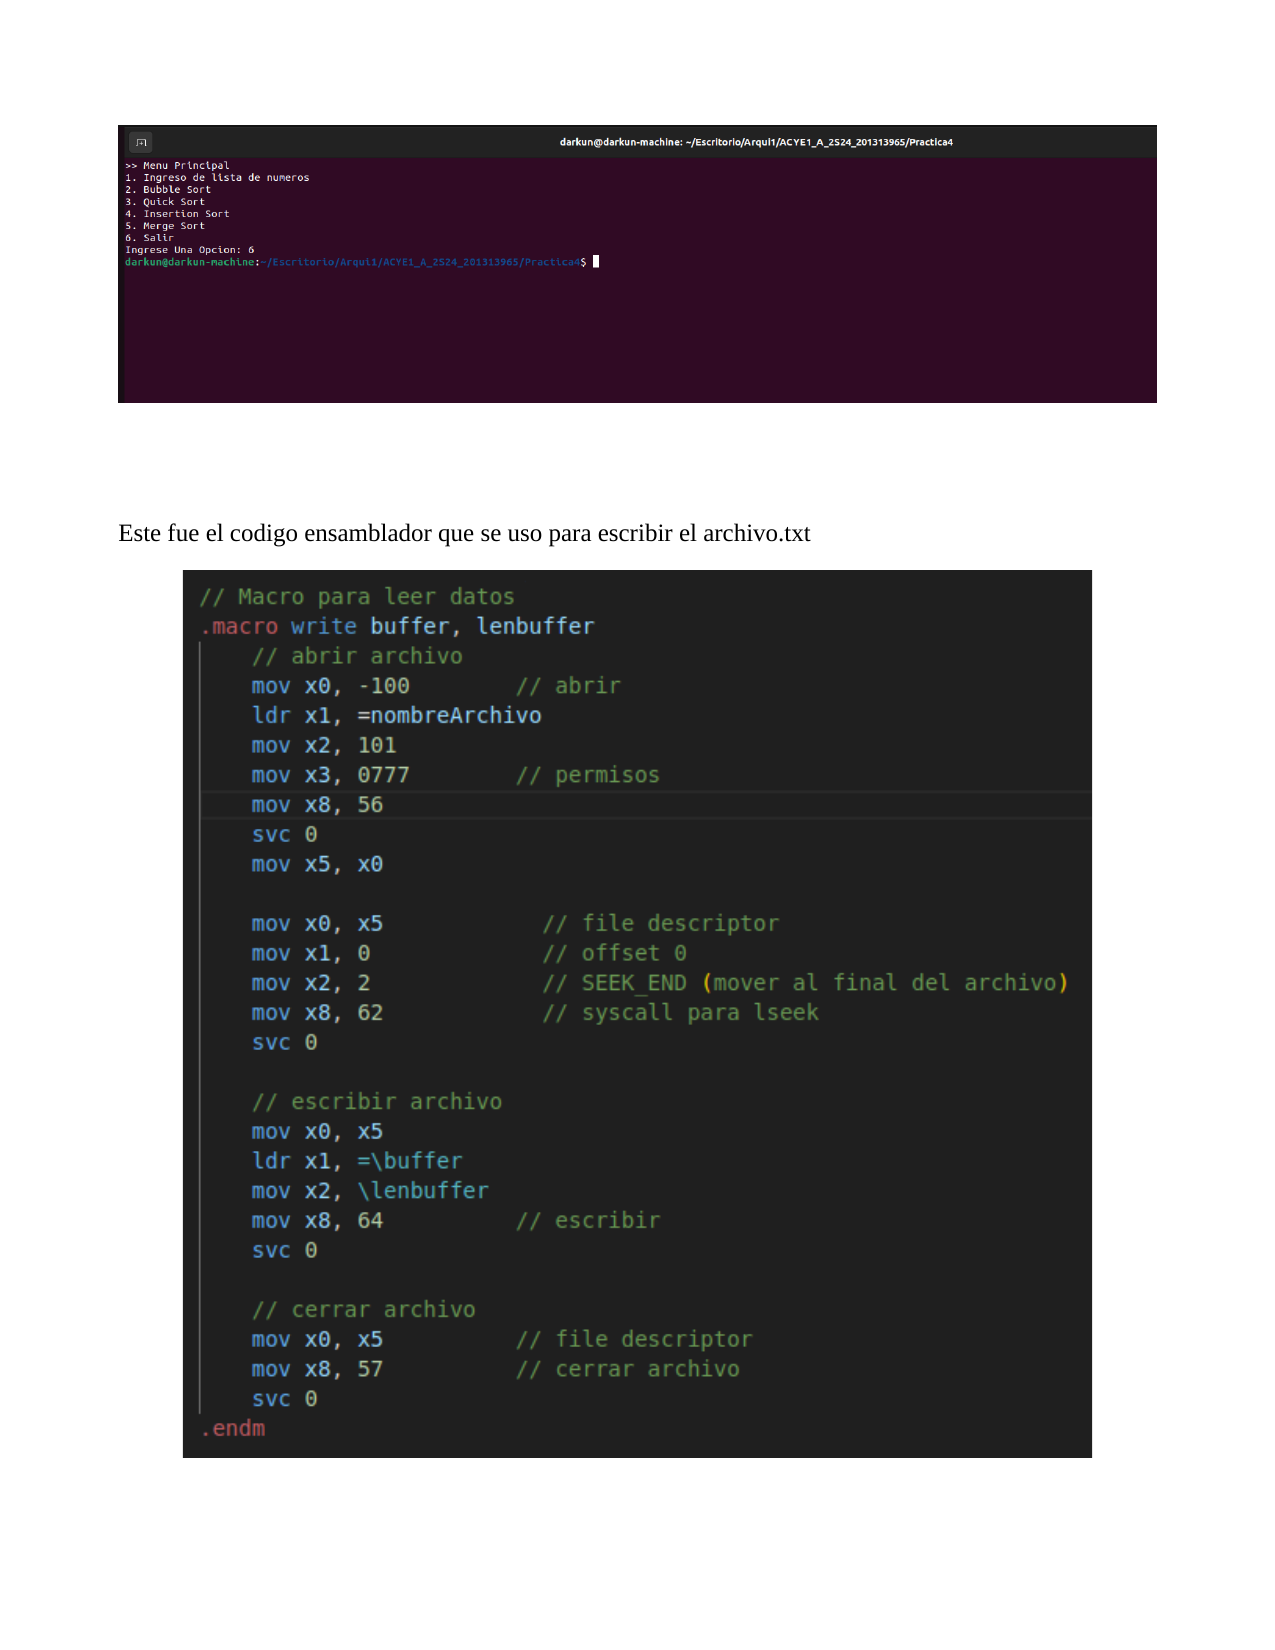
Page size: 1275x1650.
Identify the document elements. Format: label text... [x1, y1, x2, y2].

picture [118, 125, 1157, 403]
text Este fue el codigo ensamblador que se uso para escribir el archivo.txt [118, 518, 1157, 547]
picture [182, 570, 1093, 1458]
